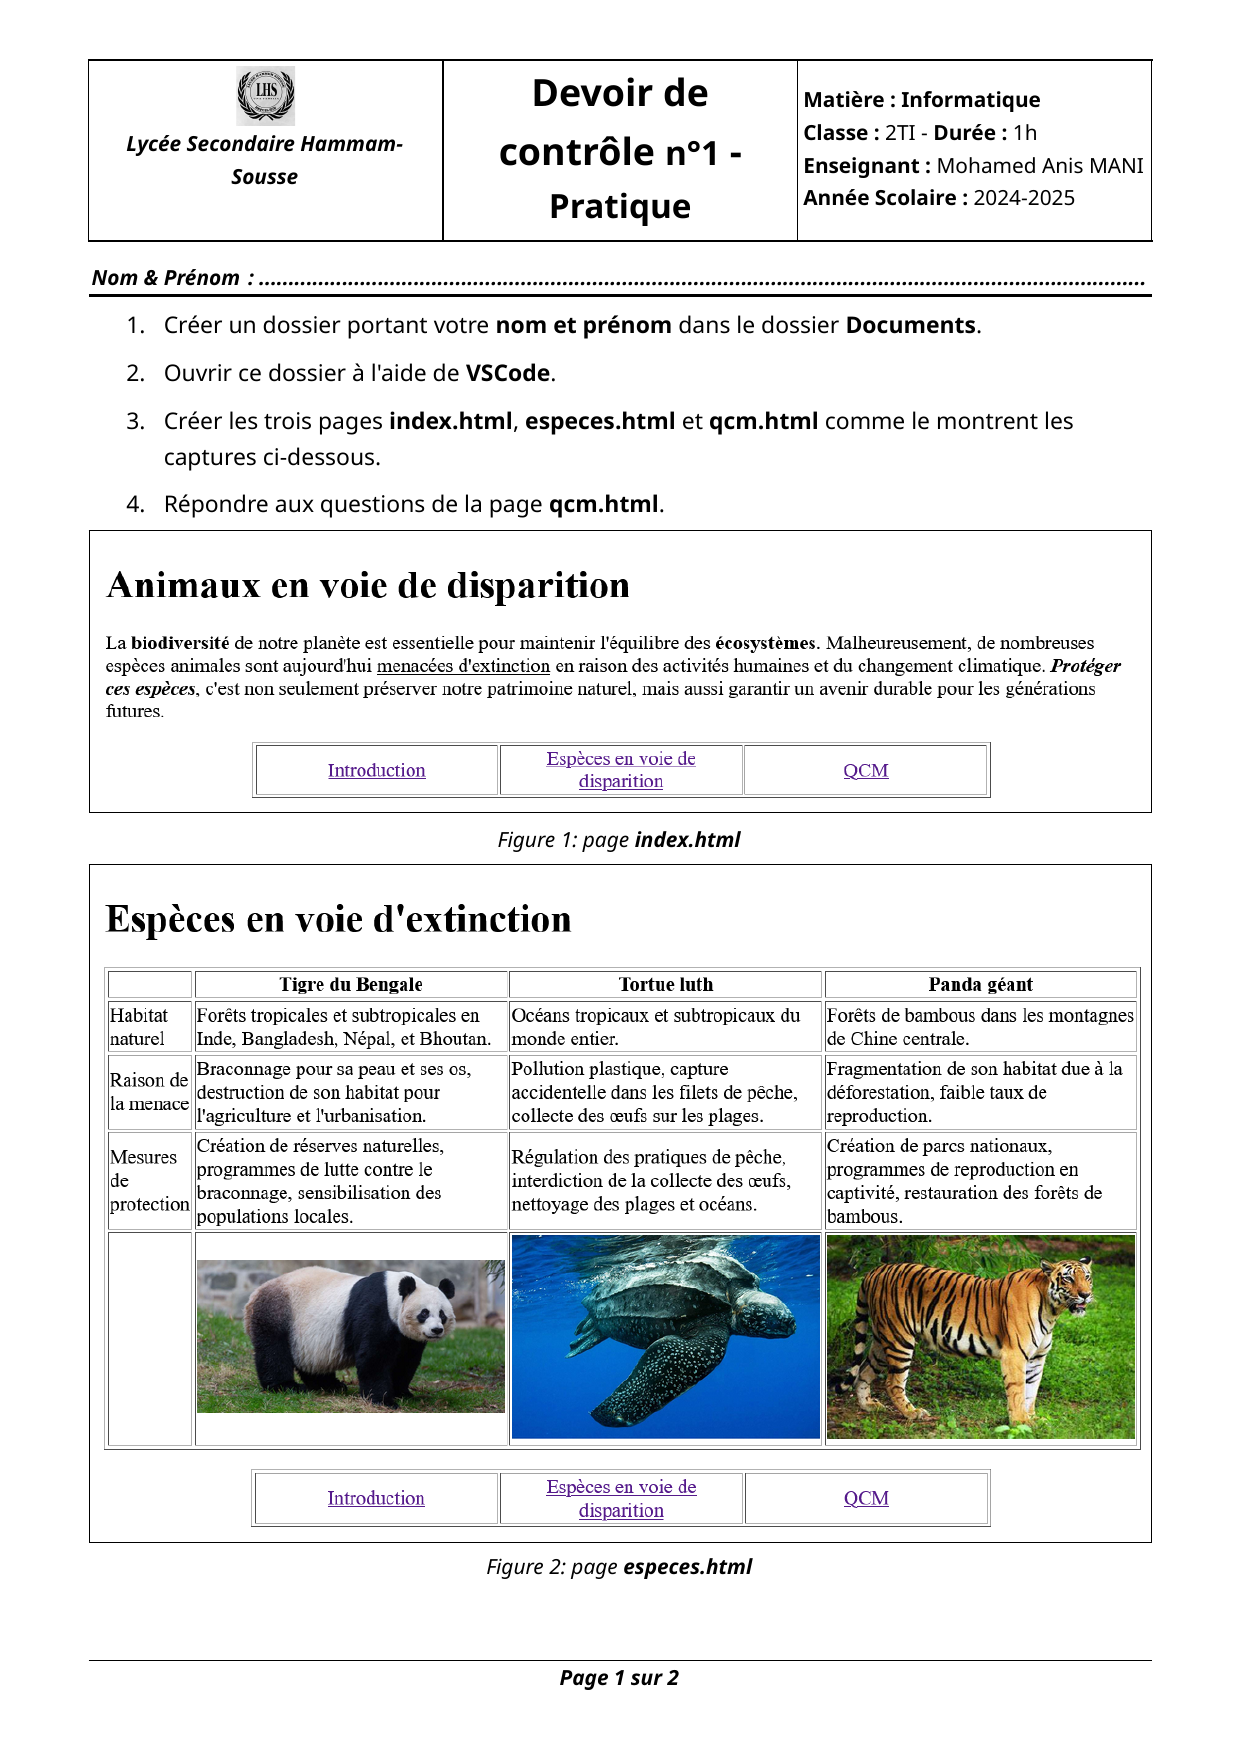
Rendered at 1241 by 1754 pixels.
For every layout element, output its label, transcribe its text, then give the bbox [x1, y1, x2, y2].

text Figure 1: page index.html [88, 825, 1152, 854]
list Créer les trois pages index.html, especes.html et qcm.html comme le montrent les captures ci-dessous. [126, 404, 1152, 472]
text Figure 2: page especes.html [88, 1552, 1152, 1581]
picture [94, 870, 1146, 1536]
list Répondre aux questions de la page qcm.html. [126, 488, 1152, 519]
list Ouvrir ce dossier à l'aide de VSCode. [126, 357, 1152, 388]
picture [95, 537, 1145, 806]
list Créer un dossier portant votre nom et prénom dans le dossier Documents. [126, 309, 1152, 340]
